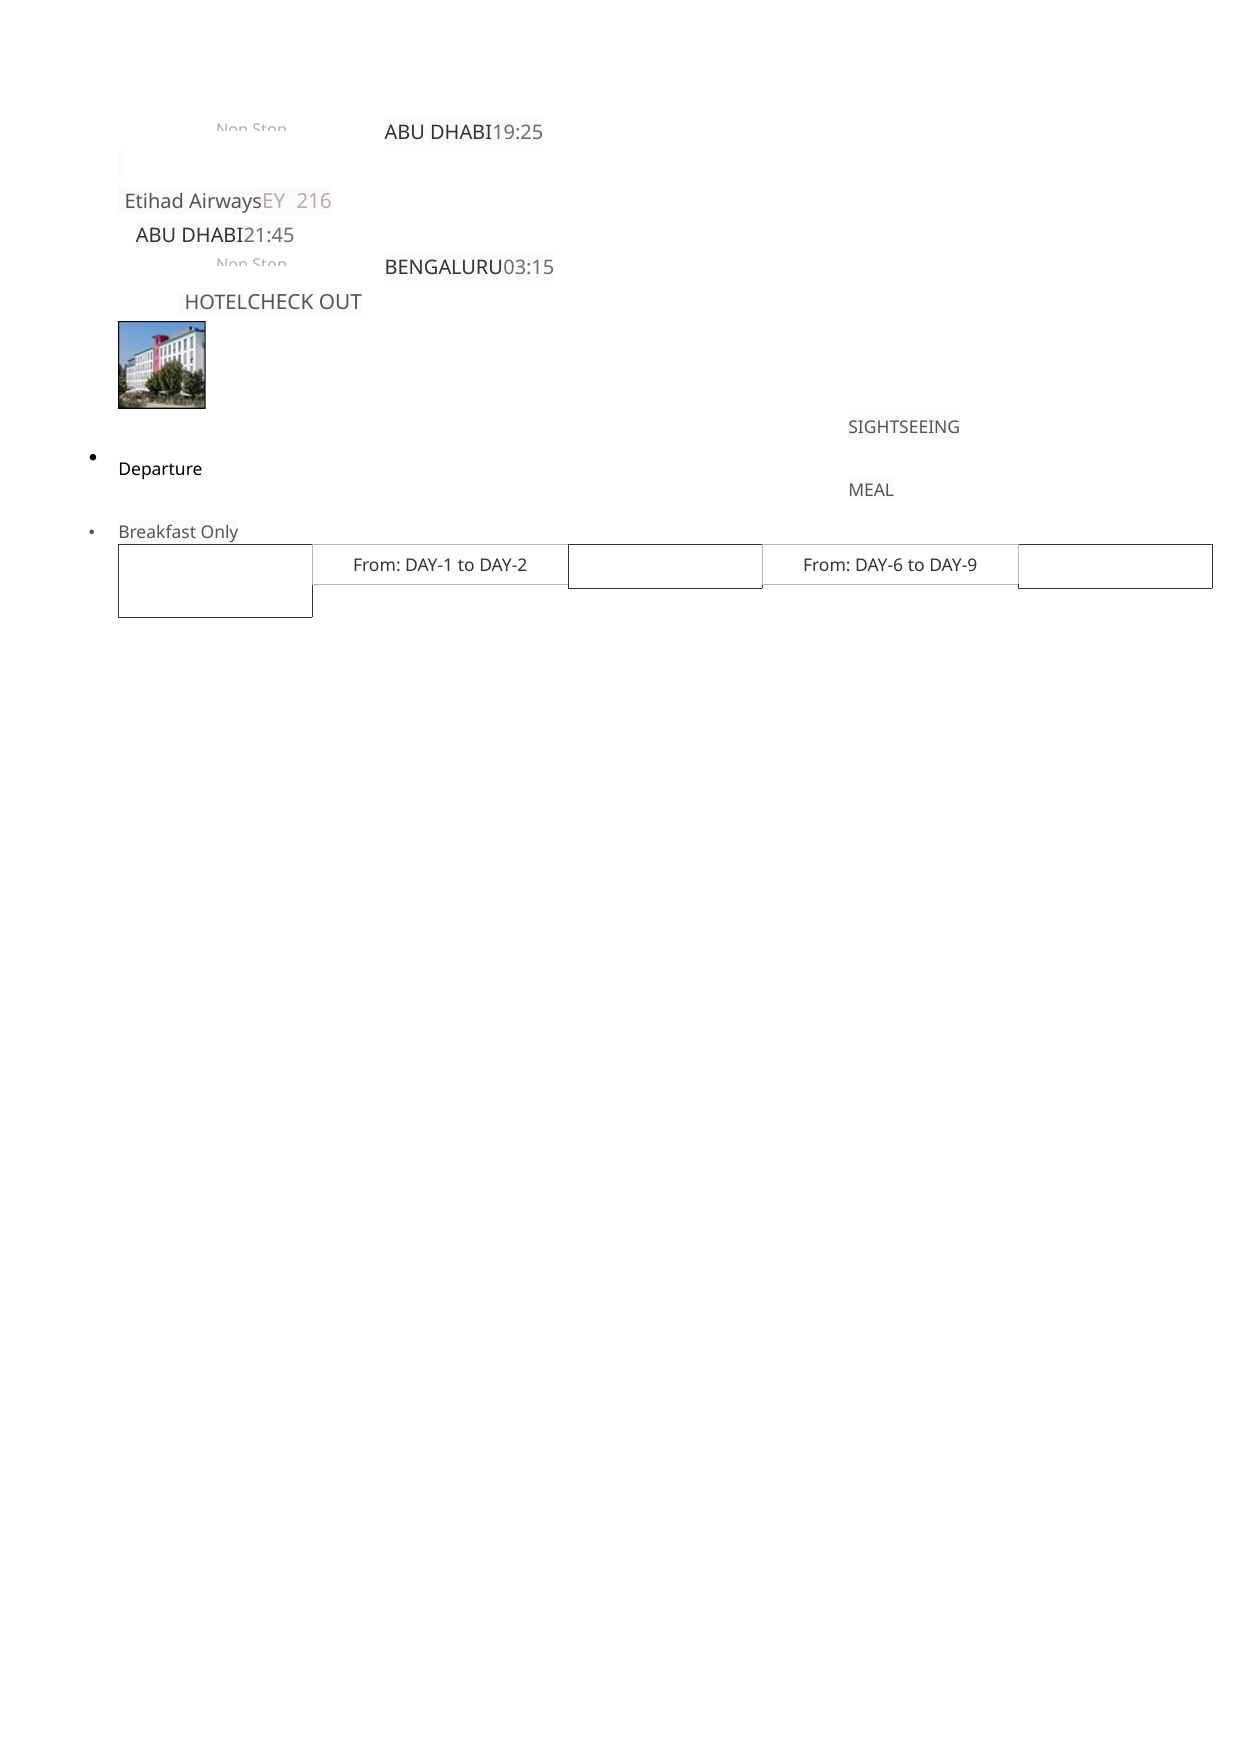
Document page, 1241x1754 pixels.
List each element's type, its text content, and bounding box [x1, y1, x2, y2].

text ABU DHABI21:45 [136, 221, 1122, 248]
picture [118, 321, 206, 409]
list Breakfast Only [118, 506, 1122, 544]
text 4/5 [539, 468, 831, 492]
text Amsterdam [168, 551, 293, 609]
text From: DAY-1 to DAY-2 [343, 551, 537, 576]
text Non Stop [136, 118, 367, 131]
text ABU DHABI19:25 [136, 118, 1122, 159]
text SIGHTSEEING [118, 414, 1122, 438]
text HOTELCHECK OUT [178, 286, 1122, 316]
text Switzerland [1068, 551, 1193, 580]
text MEAL [539, 478, 1122, 501]
text Paris [618, 551, 743, 580]
list Departure [118, 443, 539, 481]
text From: DAY-6 to DAY-9 [793, 551, 987, 576]
text BENGALURU03:15 [136, 253, 1122, 294]
text Etihad AirwaysEY 216 [118, 185, 1096, 215]
text Hotel Allegra Zurich Airport4 Star [118, 421, 831, 468]
text Non Stop [136, 253, 367, 266]
